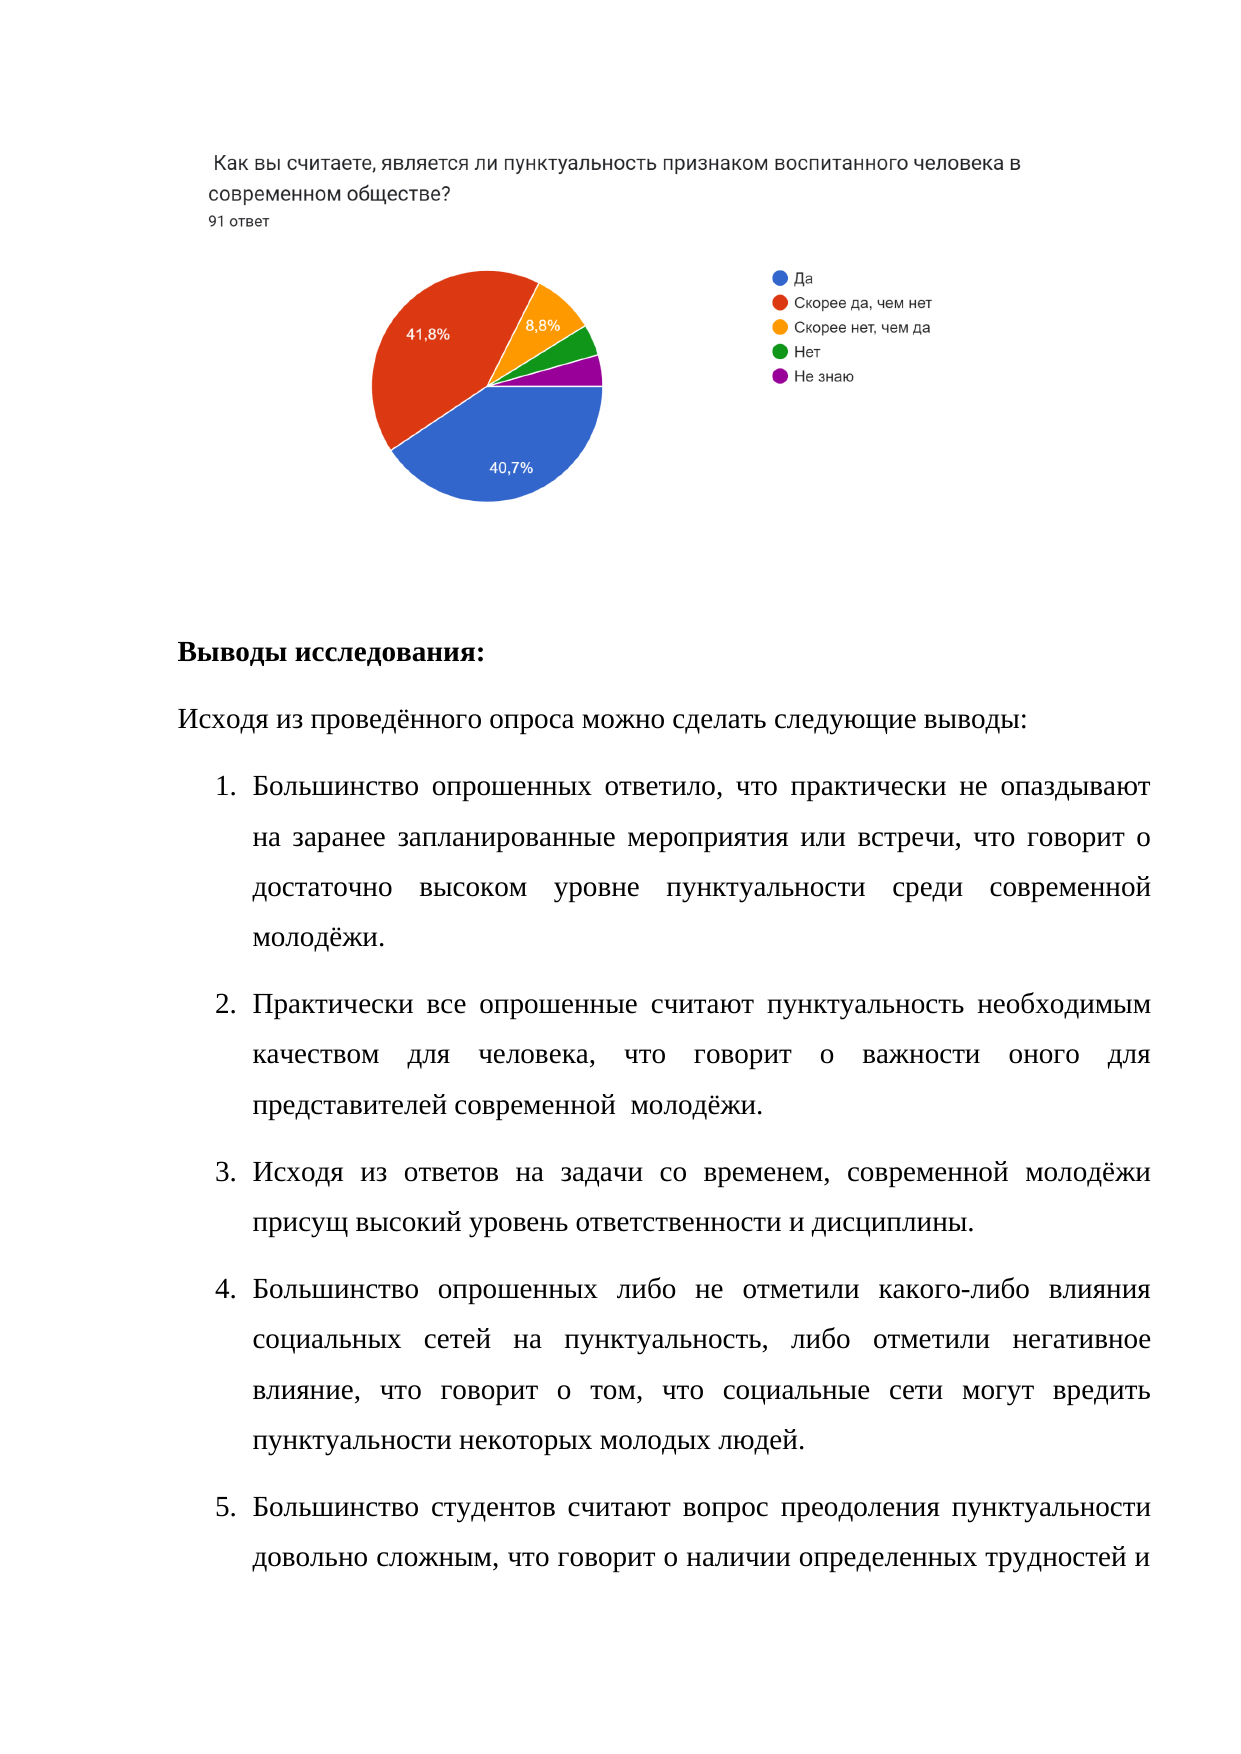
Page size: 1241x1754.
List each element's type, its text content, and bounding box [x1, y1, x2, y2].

list Практически все опрошенные считают пунктуальность необходимым качеством для человека, что говорит о важности оного для представителей современной молодёжи. [215, 986, 1152, 1121]
text Выводы исследования: [177, 634, 1152, 668]
list Исходя из ответов на задачи со временем, современной молодёжи присущ высокий уровень ответственности и дисциплины. [215, 1154, 1152, 1238]
text Исходя из проведённого опроса можно сделать следующие выводы: [177, 701, 1152, 735]
picture [177, 118, 1118, 546]
list Большинство опрошенных ответило, что практически не опаздывают на заранее запланированные мероприятия или встречи, что говорит о достаточно высоком уровне пунктуальности среди современной молодёжи. [215, 768, 1152, 953]
list Большинство опрошенных либо не отметили какого-либо влияния социальных сетей на пунктуальность, либо отметили негативное влияние, что говорит о том, что социальные сети могут вредить пунктуальности некоторых молодых людей. [215, 1271, 1152, 1456]
list Большинство студентов считают вопрос преодоления пунктуальности довольно сложным, что говорит о наличии определенных трудностей и [215, 1489, 1152, 1573]
